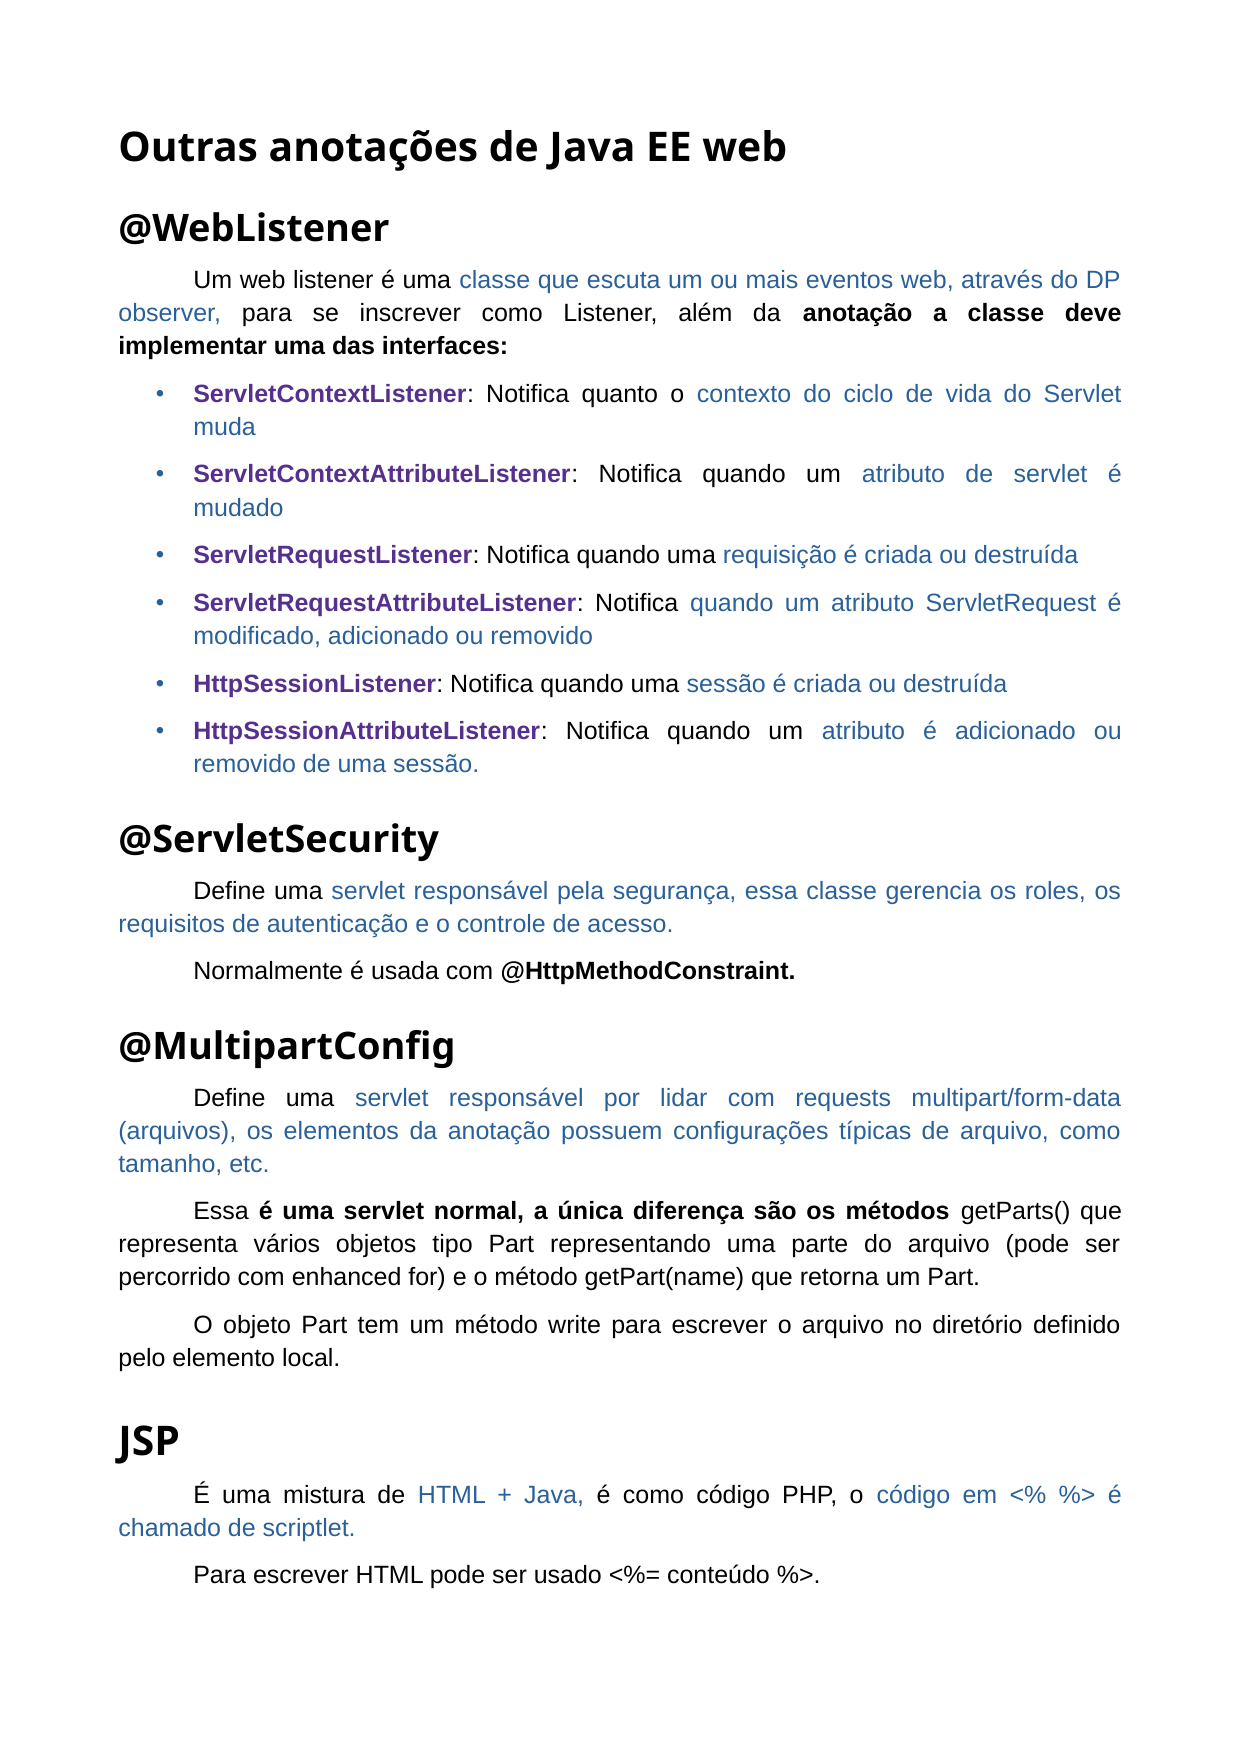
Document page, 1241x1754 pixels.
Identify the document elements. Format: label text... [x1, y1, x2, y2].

list ServletContextListener: Notifica quanto o contexto do ciclo de vida do Servlet muda [156, 379, 1122, 441]
list ServletRequestListener: Notifica quando uma requisição é criada ou destruída [156, 540, 1122, 569]
list ServletRequestAttributeListener: Notifica quando um atributo ServletRequest é modificado, adicionado ou removido [156, 588, 1122, 650]
text É uma mistura de HTML + Java, é como código PHP, o código em <% %> é chamado de scriptlet. [118, 1479, 1122, 1541]
subtitle @WebListener [118, 201, 1122, 252]
text Para escrever HTML pode ser usado <%= conteúdo %>. [118, 1560, 1122, 1589]
subtitle JSP [118, 1411, 1122, 1467]
subtitle @MultipartConfig [118, 1018, 1122, 1070]
text O objeto Part tem um método write para escrever o arquivo no diretório definido pelo elemento local. [118, 1310, 1122, 1372]
text Um web listener é uma classe que escuta um ou mais eventos web, através do DP observer, para se inscrever como Listener, além da anotação a classe deve implementar uma das interfaces: [118, 265, 1122, 360]
subtitle @ServletSecurity [118, 812, 1122, 863]
list ServletContextAttributeListener: Notifica quando um atributo de servlet é mudado [156, 459, 1122, 521]
text Normalmente é usada com @HttpMethodConstraint. [118, 956, 1122, 985]
text Define uma servlet responsável pela segurança, essa classe gerencia os roles, os requisitos de autenticação e o controle de acesso. [118, 876, 1122, 937]
subtitle Outras anotações de Java EE web [118, 118, 1122, 174]
text Essa é uma servlet normal, a única diferença são os métodos getParts() que representa vários objetos tipo Part representando uma parte do arquivo (pode ser percorrido com enhanced for) e o método getPart(name) que retorna um Part. [118, 1196, 1122, 1291]
text Define uma servlet responsável por lidar com requests multipart/form-data (arquivos), os elementos da anotação possuem configurações típicas de arquivo, como tamanho, etc. [118, 1083, 1122, 1177]
list HttpSessionListener: Notifica quando uma sessão é criada ou destruída [156, 668, 1122, 697]
list HttpSessionAttributeListener: Notifica quando um atributo é adicionado ou removido de uma sessão. [156, 716, 1122, 778]
